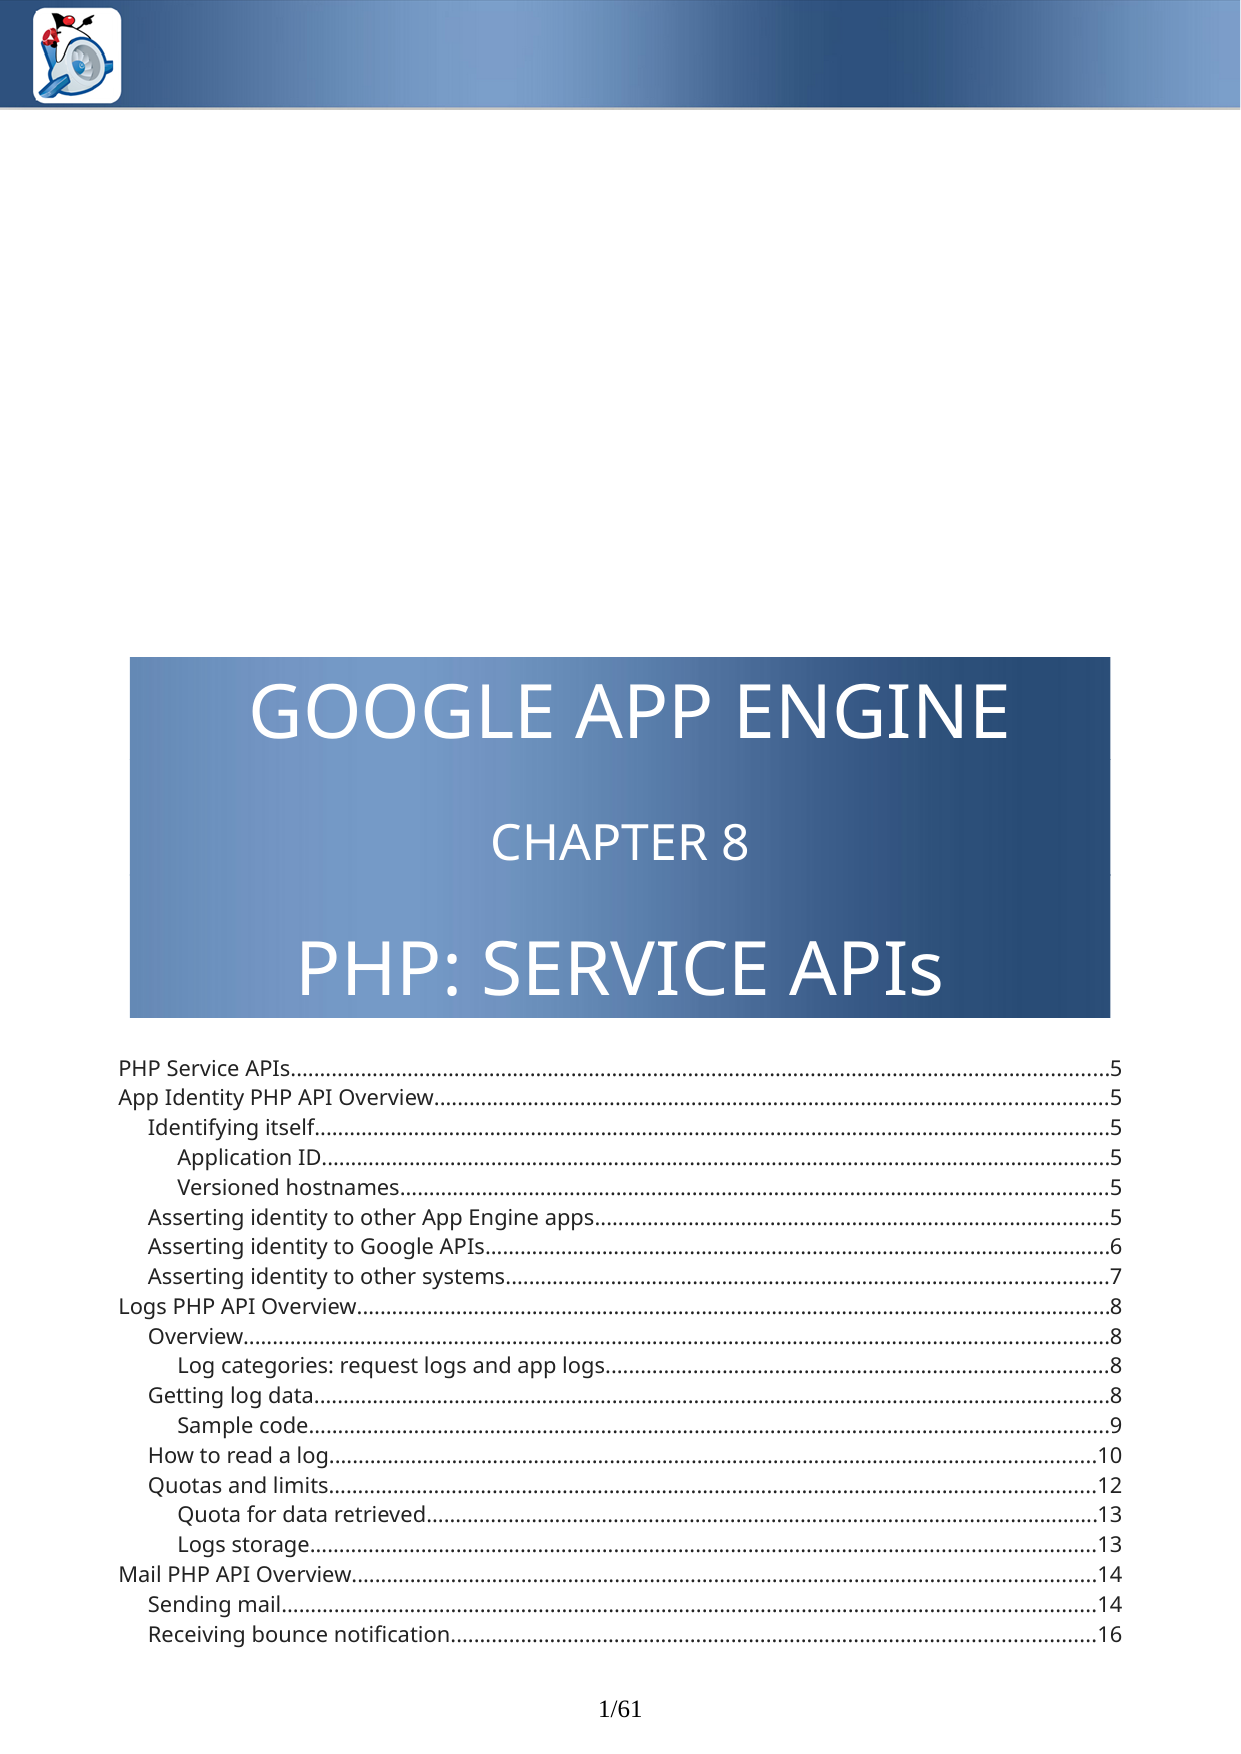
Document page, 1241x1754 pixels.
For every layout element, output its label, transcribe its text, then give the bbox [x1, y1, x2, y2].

picture [0, 0, 1241, 110]
text Application ID 5 [177, 1142, 1122, 1172]
text Sending mail 14 [148, 1589, 1122, 1619]
text Logs PHP API Overview 8 [118, 1291, 1122, 1321]
text Versioned hostnames 5 [177, 1172, 1122, 1202]
text Quotas and limits 12 [148, 1470, 1122, 1499]
text App Identity PHP API Overview 5 [118, 1082, 1122, 1112]
text Asserting identity to other systems 7 [148, 1261, 1122, 1291]
text Sample code 9 [177, 1410, 1122, 1440]
text Asserting identity to Google APIs 6 [148, 1231, 1122, 1261]
text PHP: SERVICE APIs [130, 915, 1110, 1017]
text Log categories: request logs and app logs 8 [177, 1351, 1122, 1380]
text Quota for data retrieved 13 [177, 1499, 1122, 1529]
text PHP Service APIs 5 [118, 1053, 1122, 1082]
text Mail PHP API Overview 14 [118, 1559, 1122, 1589]
text CHAPTER 8 [130, 807, 1110, 875]
text Asserting identity to other App Engine apps 5 [148, 1202, 1122, 1231]
text Logs storage 13 [177, 1529, 1122, 1559]
text How to read a log 10 [148, 1440, 1122, 1470]
text Identifying itself 5 [148, 1112, 1122, 1142]
text Overview 8 [148, 1321, 1122, 1351]
text Getting log data 8 [148, 1380, 1122, 1410]
text GOOGLE APP ENGINE [130, 658, 1110, 760]
text Receiving bounce notification 16 [148, 1619, 1122, 1648]
